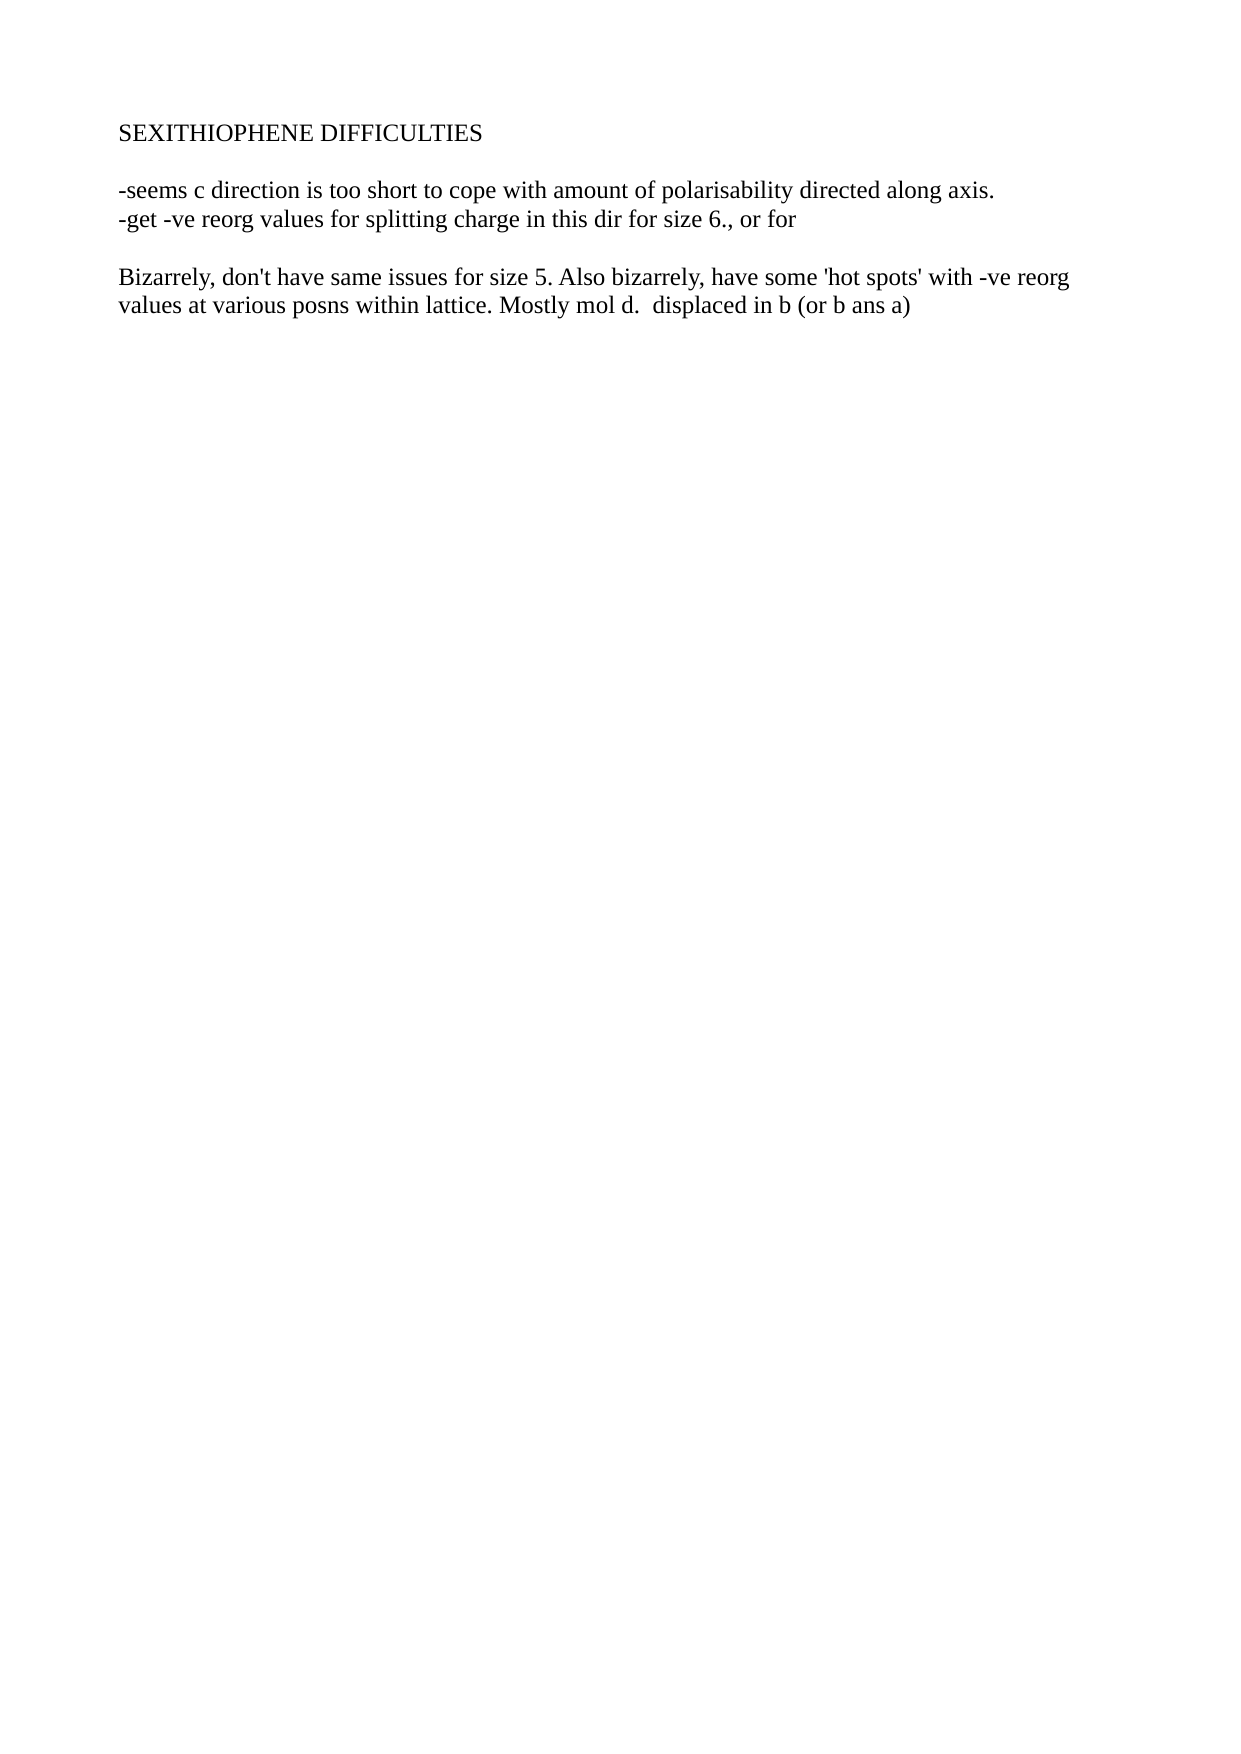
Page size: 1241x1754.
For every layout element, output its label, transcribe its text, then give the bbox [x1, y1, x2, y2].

text -get -ve reorg values for splitting charge in this dir for size 6., or for [118, 204, 1122, 233]
text SEXITHIOPHENE DIFFICULTIES [118, 118, 1122, 147]
text Bizarrely, don't have same issues for size 5. Also bizarrely, have some 'hot spots' with -ve reorg values at various posns within lattice. Mostly mol d. displaced in b (or b ans a) [118, 262, 1122, 319]
text -seems c direction is too short to cope with amount of polarisability directed along axis. [118, 176, 1122, 204]
